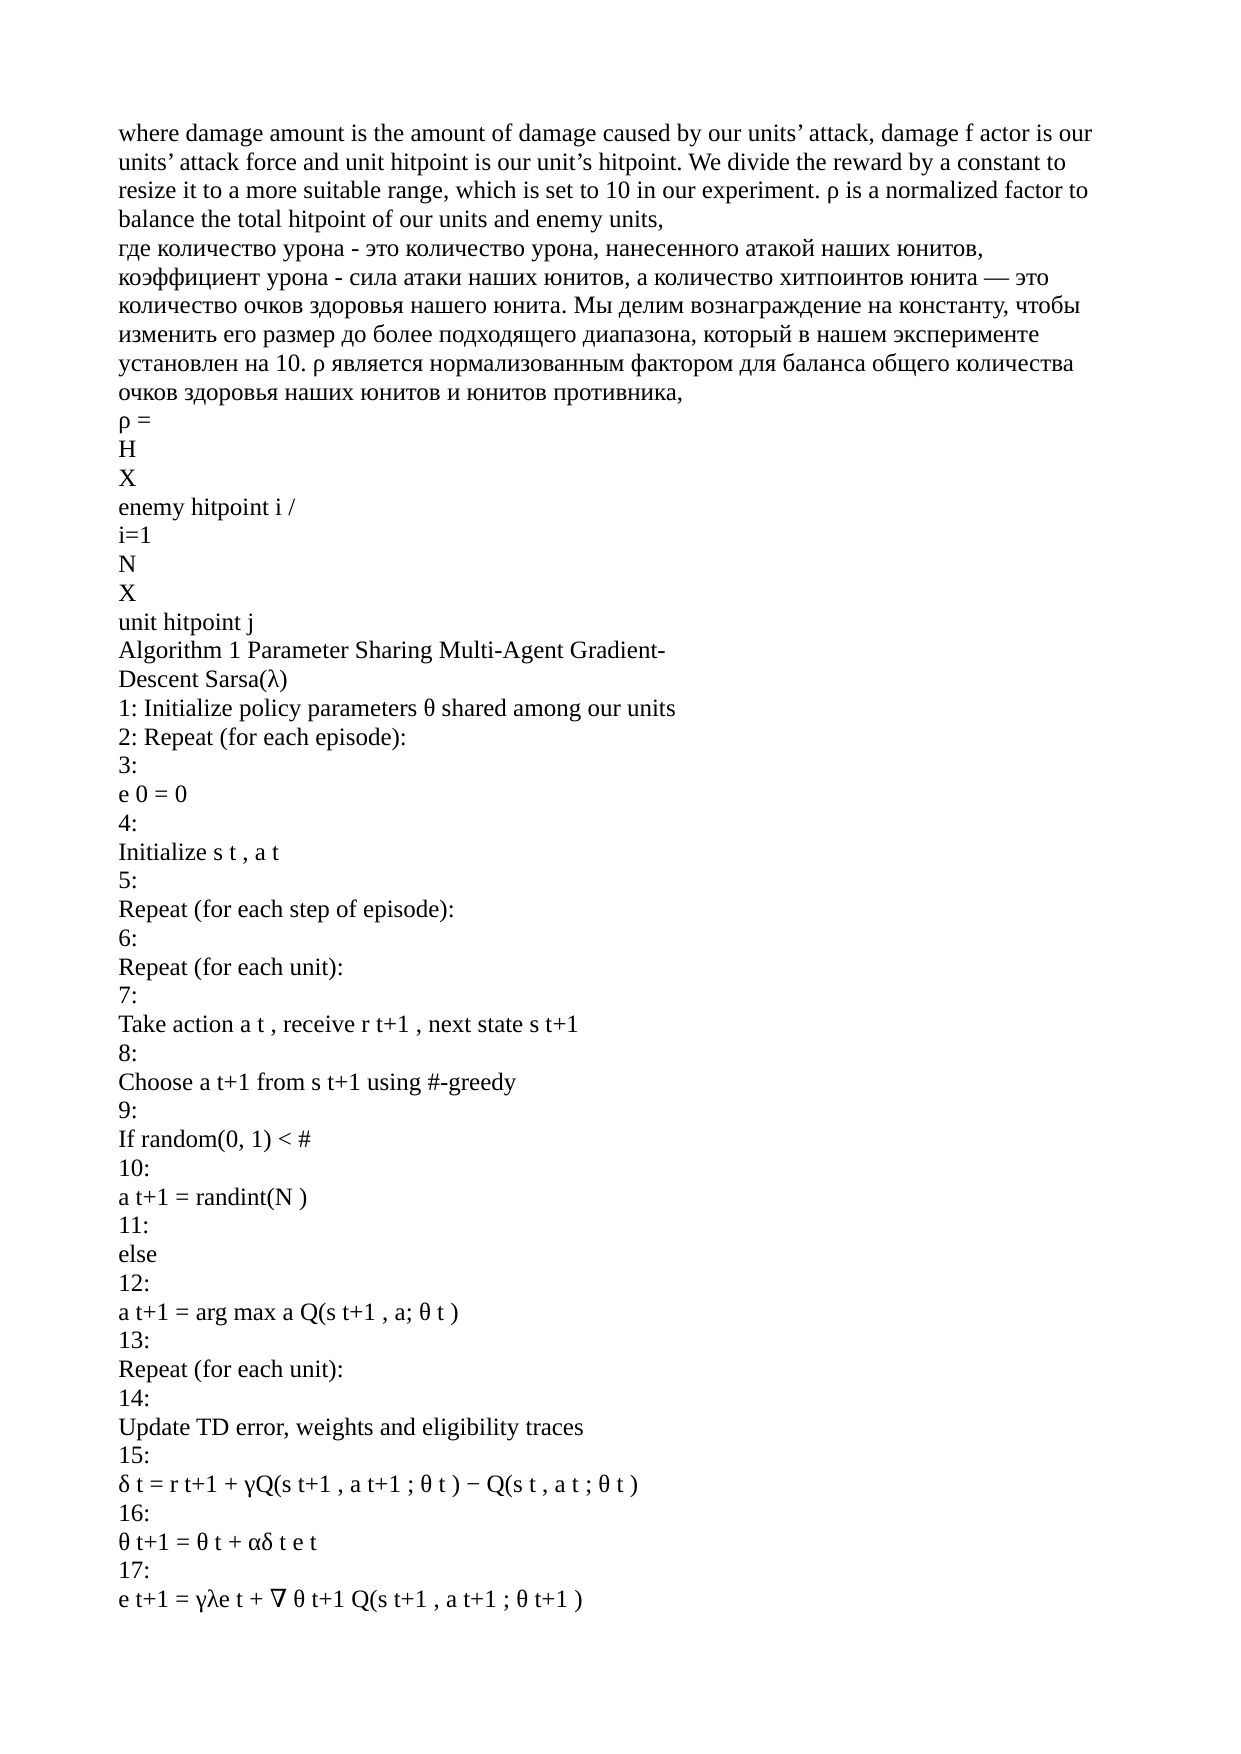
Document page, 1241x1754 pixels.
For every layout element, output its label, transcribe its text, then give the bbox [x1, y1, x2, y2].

text where damage amount is the amount of damage caused by our units’ attack, damage f actor is our units’ attack force and unit hitpoint is our unit’s hitpoint. We divide the reward by a constant to resize it to a more suitable range, which is set to 10 in our experiment. ρ is a normalized factor to balance the total hitpoint of our units and enemy units, [118, 118, 1122, 233]
text unit hitpoint j [118, 607, 1122, 636]
text e 0 = 0 [118, 779, 1122, 808]
text 16: [118, 1498, 1122, 1527]
text e t+1 = γλe t + ∇ θ t+1 Q(s t+1 , a t+1 ; θ t+1 ) [118, 1584, 1122, 1613]
text H [118, 434, 1122, 463]
text θ t+1 = θ t + αδ t e t [118, 1527, 1122, 1556]
text Initialize s t , a t [118, 837, 1122, 866]
text 10: [118, 1153, 1122, 1182]
text 13: [118, 1326, 1122, 1354]
text 5: [118, 866, 1122, 894]
text Repeat (for each unit): [118, 952, 1122, 981]
text else [118, 1239, 1122, 1268]
text где количество урона - это количество урона, нанесенного атакой наших юнитов, коэффициент урона - сила атаки наших юнитов, а количество хитпоинтов юнита — это количество очков здоровья нашего юнита. Мы делим вознаграждение на константу, чтобы изменить его размер до более подходящего диапазона, который в нашем эксперименте установлен на 10. ρ является нормализованным фактором для баланса общего количества очков здоровья наших юнитов и юнитов противника, [118, 233, 1122, 406]
text Repeat (for each unit): [118, 1354, 1122, 1383]
text X [118, 578, 1122, 607]
text 15: [118, 1441, 1122, 1469]
text N [118, 549, 1122, 578]
text 7: [118, 981, 1122, 1009]
text Take action a t , receive r t+1 , next state s t+1 [118, 1009, 1122, 1038]
text 1: Initialize policy parameters θ shared among our units [118, 693, 1122, 722]
text X [118, 463, 1122, 492]
text a t+1 = randint(N ) [118, 1182, 1122, 1211]
text 9: [118, 1096, 1122, 1124]
text 11: [118, 1211, 1122, 1239]
text enemy hitpoint i / [118, 492, 1122, 521]
text 4: [118, 808, 1122, 837]
text a t+1 = arg max a Q(s t+1 , a; θ t ) [118, 1297, 1122, 1326]
text ρ = [118, 406, 1122, 434]
text 2: Repeat (for each episode): [118, 722, 1122, 751]
text Choose a t+1 from s t+1 using #-greedy [118, 1067, 1122, 1096]
text 3: [118, 751, 1122, 779]
text If random(0, 1) < # [118, 1124, 1122, 1153]
text i=1 [118, 521, 1122, 549]
text 6: [118, 923, 1122, 952]
text δ t = r t+1 + γQ(s t+1 , a t+1 ; θ t ) − Q(s t , a t ; θ t ) [118, 1469, 1122, 1498]
text Repeat (for each step of episode): [118, 894, 1122, 923]
text Algorithm 1 Parameter Sharing Multi-Agent Gradient- [118, 636, 1122, 664]
text 14: [118, 1383, 1122, 1412]
text 8: [118, 1038, 1122, 1067]
text Update TD error, weights and eligibility traces [118, 1412, 1122, 1441]
text 17: [118, 1556, 1122, 1584]
text 12: [118, 1268, 1122, 1297]
text Descent Sarsa(λ) [118, 664, 1122, 693]
